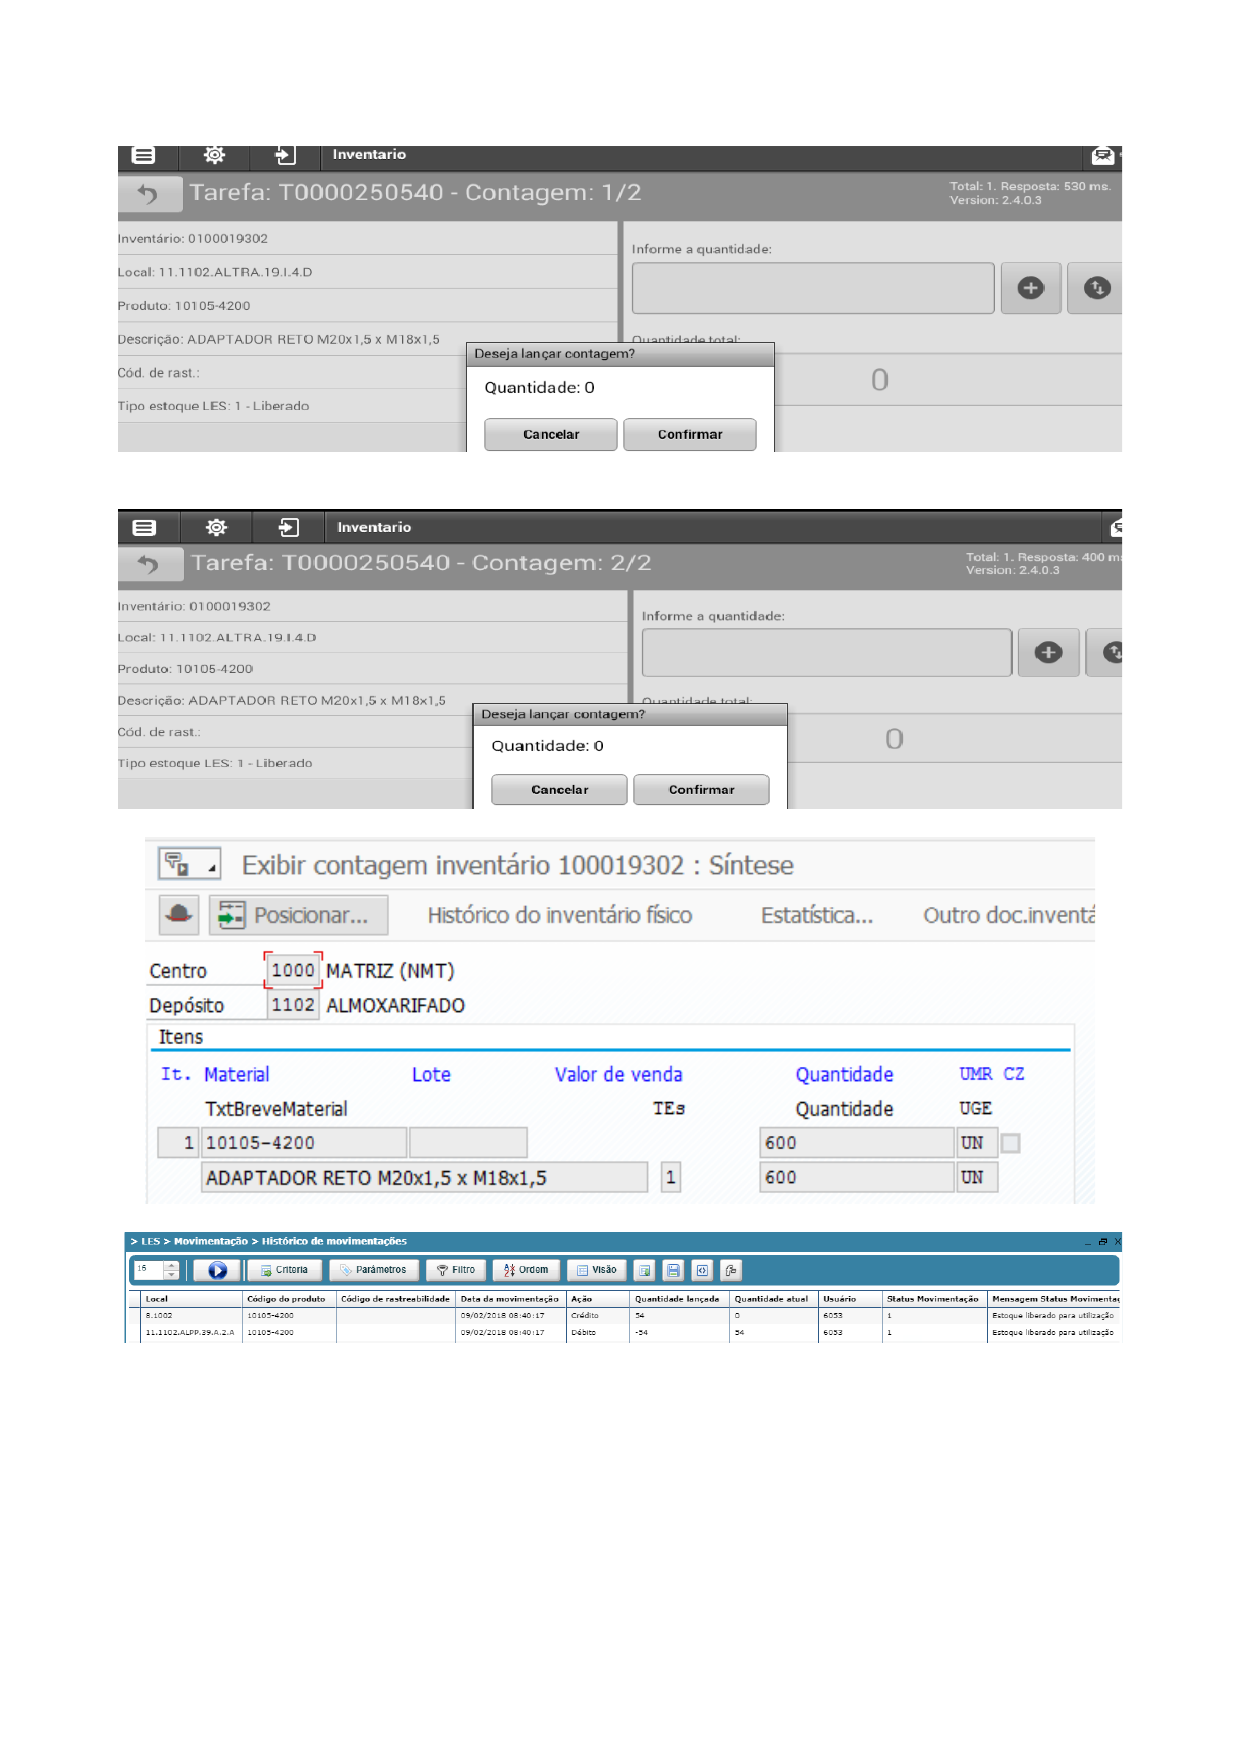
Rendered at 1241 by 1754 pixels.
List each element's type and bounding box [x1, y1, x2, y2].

picture [145, 837, 1096, 1204]
picture [118, 146, 1123, 452]
picture [118, 509, 1123, 809]
picture [118, 1232, 1123, 1343]
